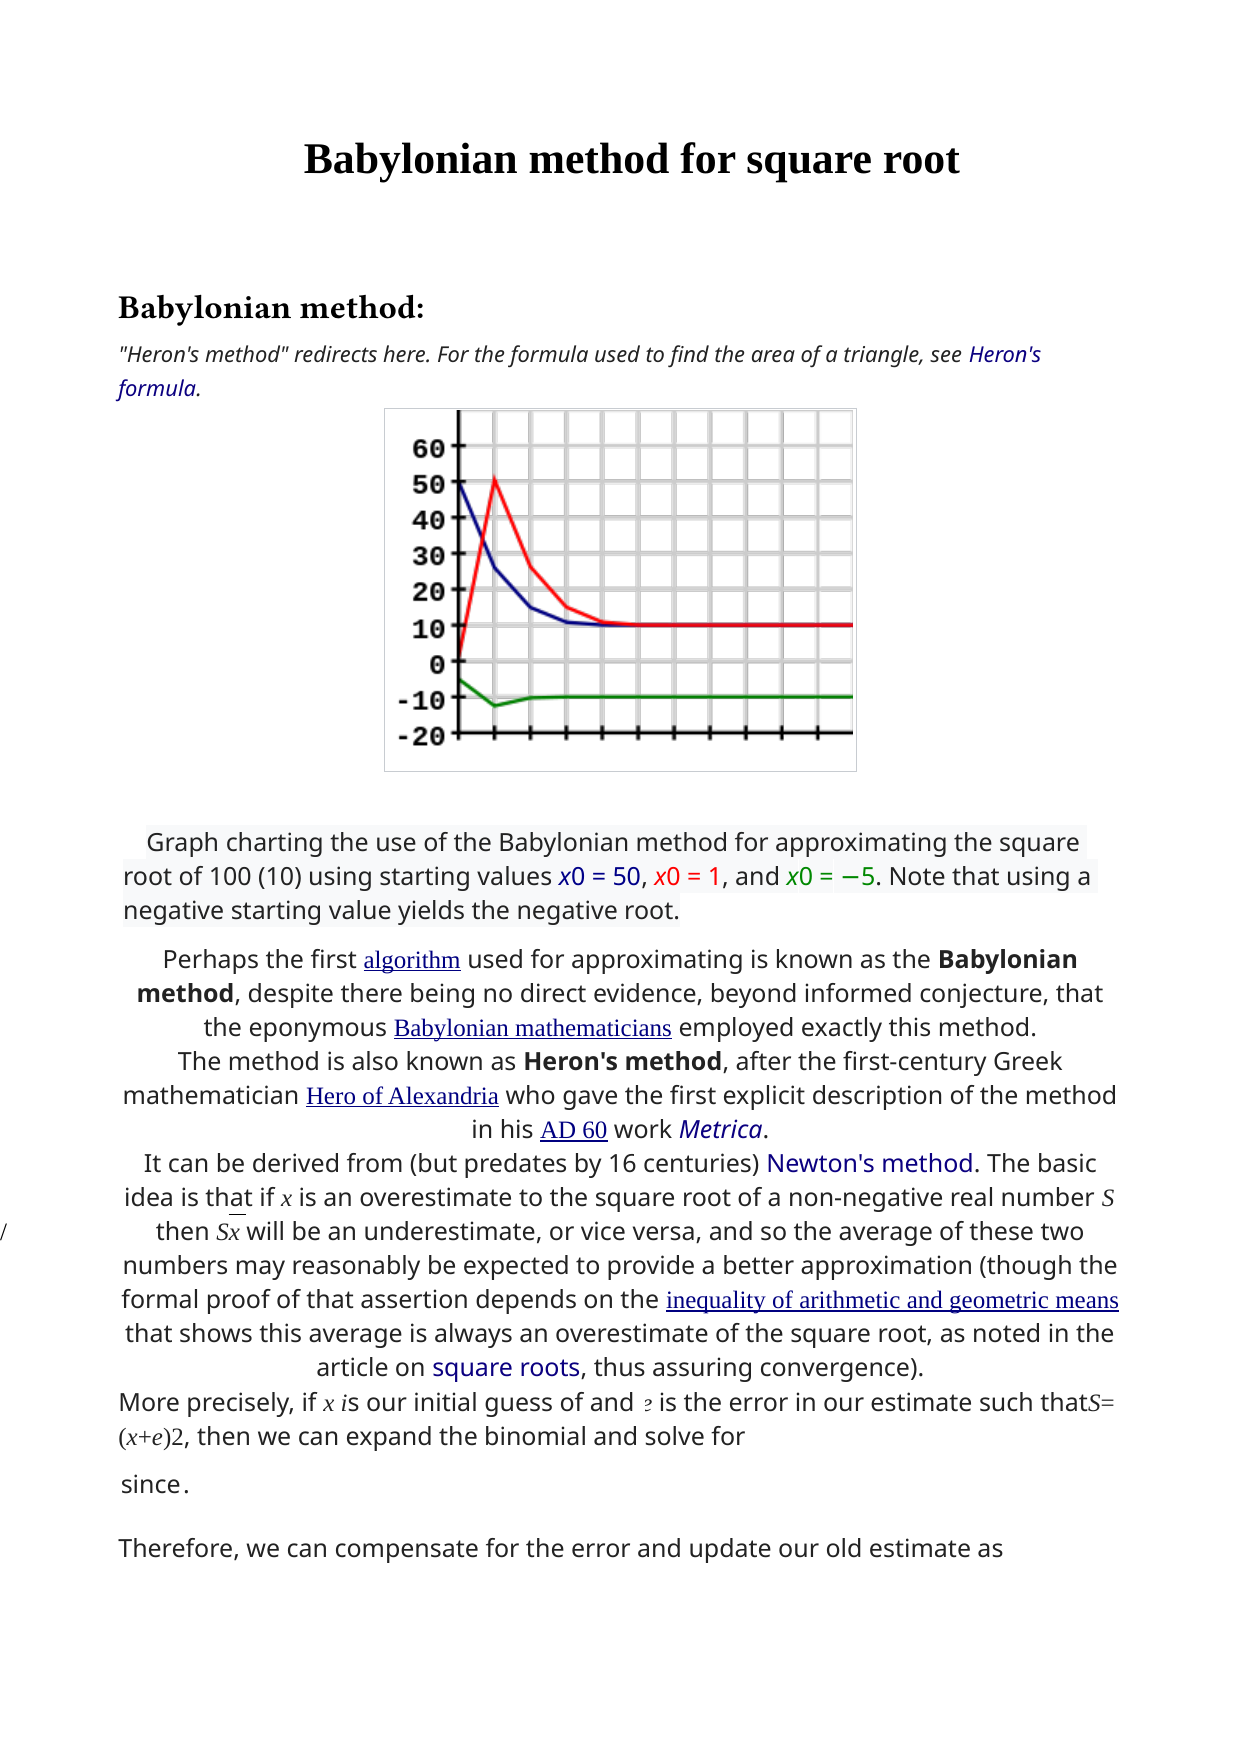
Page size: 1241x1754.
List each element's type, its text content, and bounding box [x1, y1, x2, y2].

text The method is also known as Heron's method, after the first-century Greek mathematician Hero of Alexandria who gave the first explicit description of the method in his AD 60 work Metrica. [118, 1043, 1122, 1146]
text More precisely, if x is our initial guess of and e is the error in our estimate such thatS= (x+e)2, then we can expand the binomial and solve for [118, 1384, 1122, 1452]
text Perhaps the first algorithm used for approximating is known as the Babylonian method, despite there being no direct evidence, beyond informed conjecture, that the eponymous Babylonian mathematicians employed exactly this method. [118, 941, 1122, 1043]
text Graph charting the use of the Babylonian method for approximating the square root of 100 (10) using starting values x0 = 50, x0 = 1, and x0 = −5. Note that using a negative starting value yields the negative root. [123, 824, 1122, 927]
list since. [118, 1467, 1122, 1520]
text Therefore, we can compensate for the error and update our old estimate as [118, 1530, 1122, 1564]
text It can be derived from (but predates by 16 centuries) Newton's method. The basic idea is that if x is an overestimate to the square root of a non-negative real number S then Sx will be an underestimate, or vice versa, and so the average of these two numbers may reasonably be expected to provide a better approximation (though the formal proof of that assertion depends on the inequality of arithmetic and geometric means that shows this average is always an overestimate of the square root, as noted in the article on square roots, thus assuring convergence). [118, 1146, 1122, 1384]
subtitle Babylonian method for square root [118, 133, 1122, 183]
subtitle Babylonian method: [118, 289, 1122, 327]
text "Heron's method" redirects here. For the formula used to find the area of a triangle, see Heron's formula. [118, 339, 1122, 403]
picture [387, 410, 853, 769]
